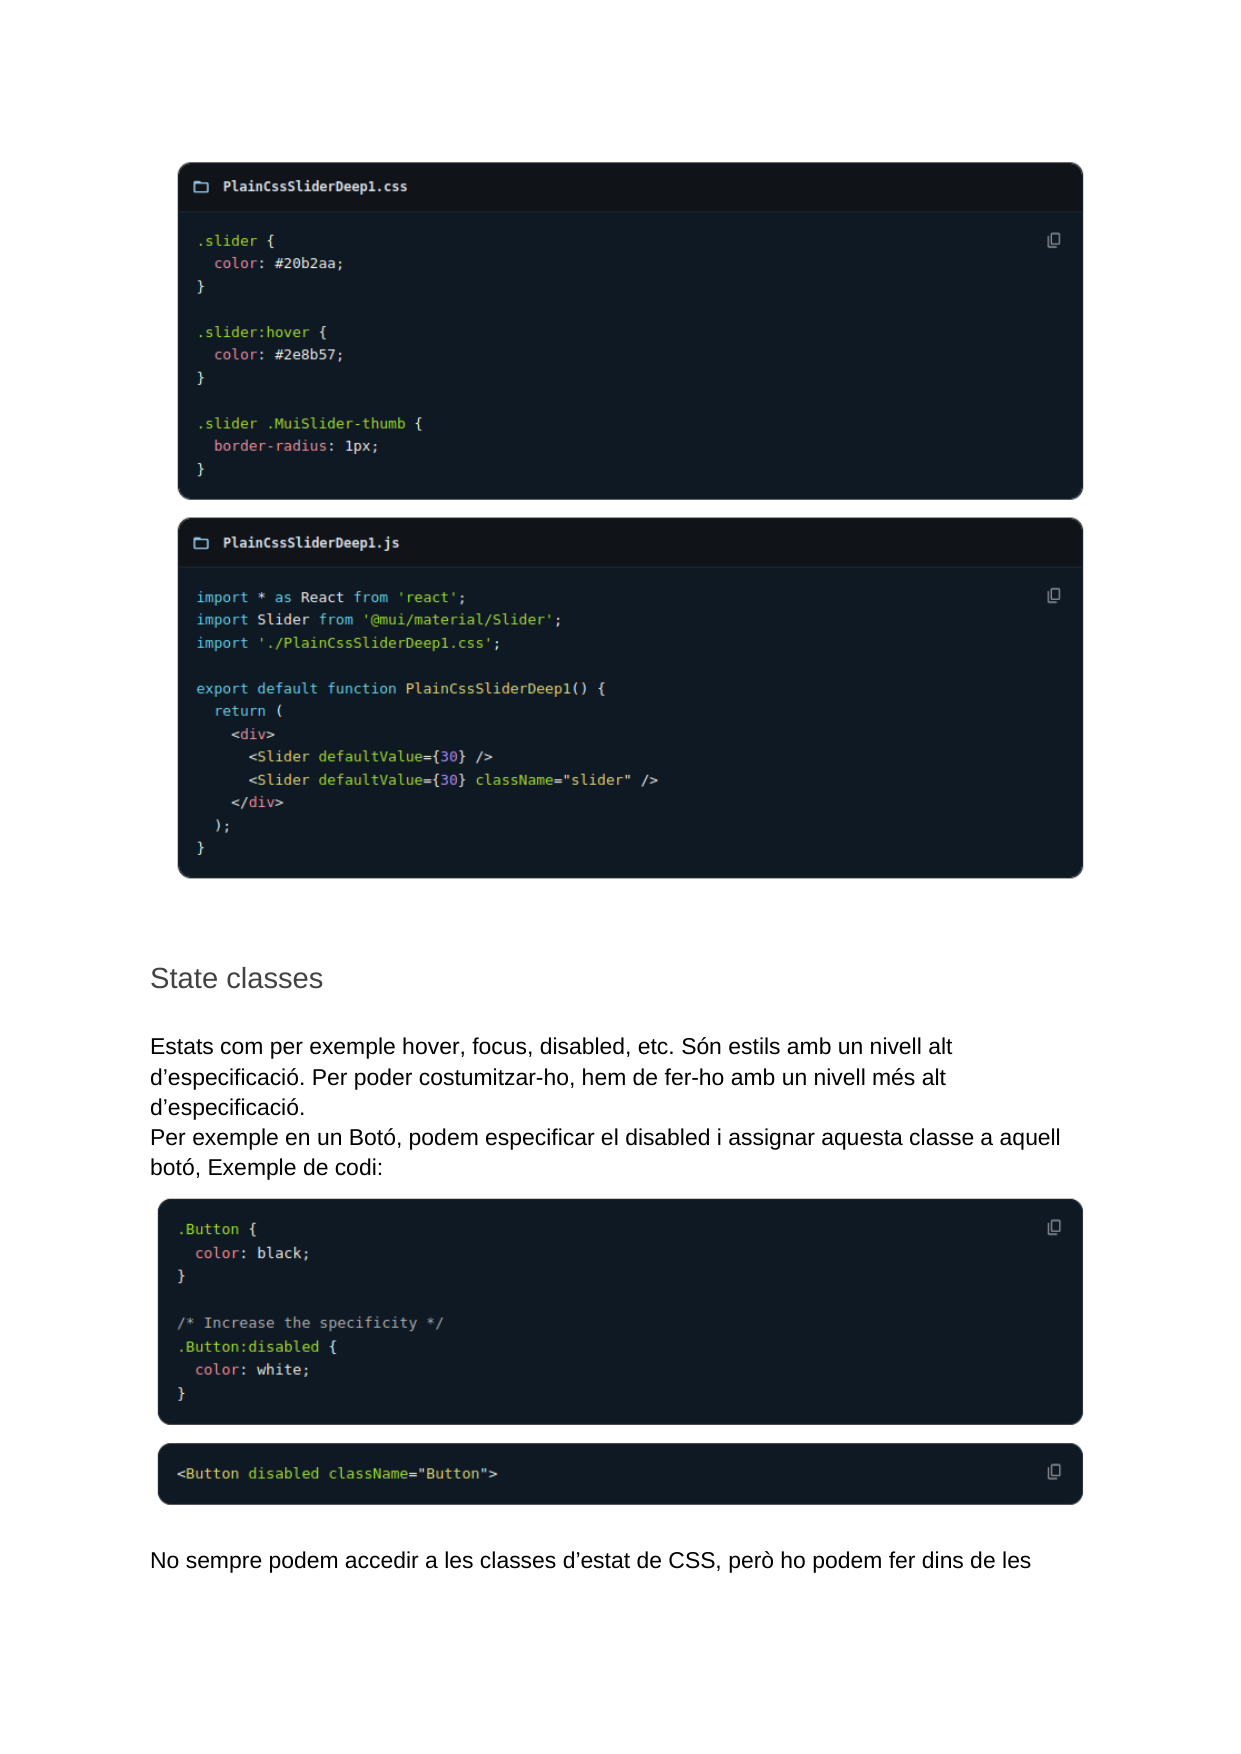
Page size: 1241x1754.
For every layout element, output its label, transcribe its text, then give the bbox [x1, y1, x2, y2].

picture [150, 1184, 1091, 1514]
text Per exemple en un Botó, podem especificar el disabled i assignar aquesta classe a aquell botó, Exemple de codi: [150, 1124, 1090, 1180]
subtitle State classes [150, 961, 1090, 995]
picture [150, 150, 1091, 894]
text No sempre podem accedir a les classes d’estat de CSS, però ho podem fer dins de les [150, 1547, 1090, 1574]
text Estats com per exemple hover, focus, disabled, etc. Són estils amb un nivell alt d’especificació. Per poder costumitzar-ho, hem de fer-ho amb un nivell més alt d’especificació. [150, 1033, 1090, 1120]
